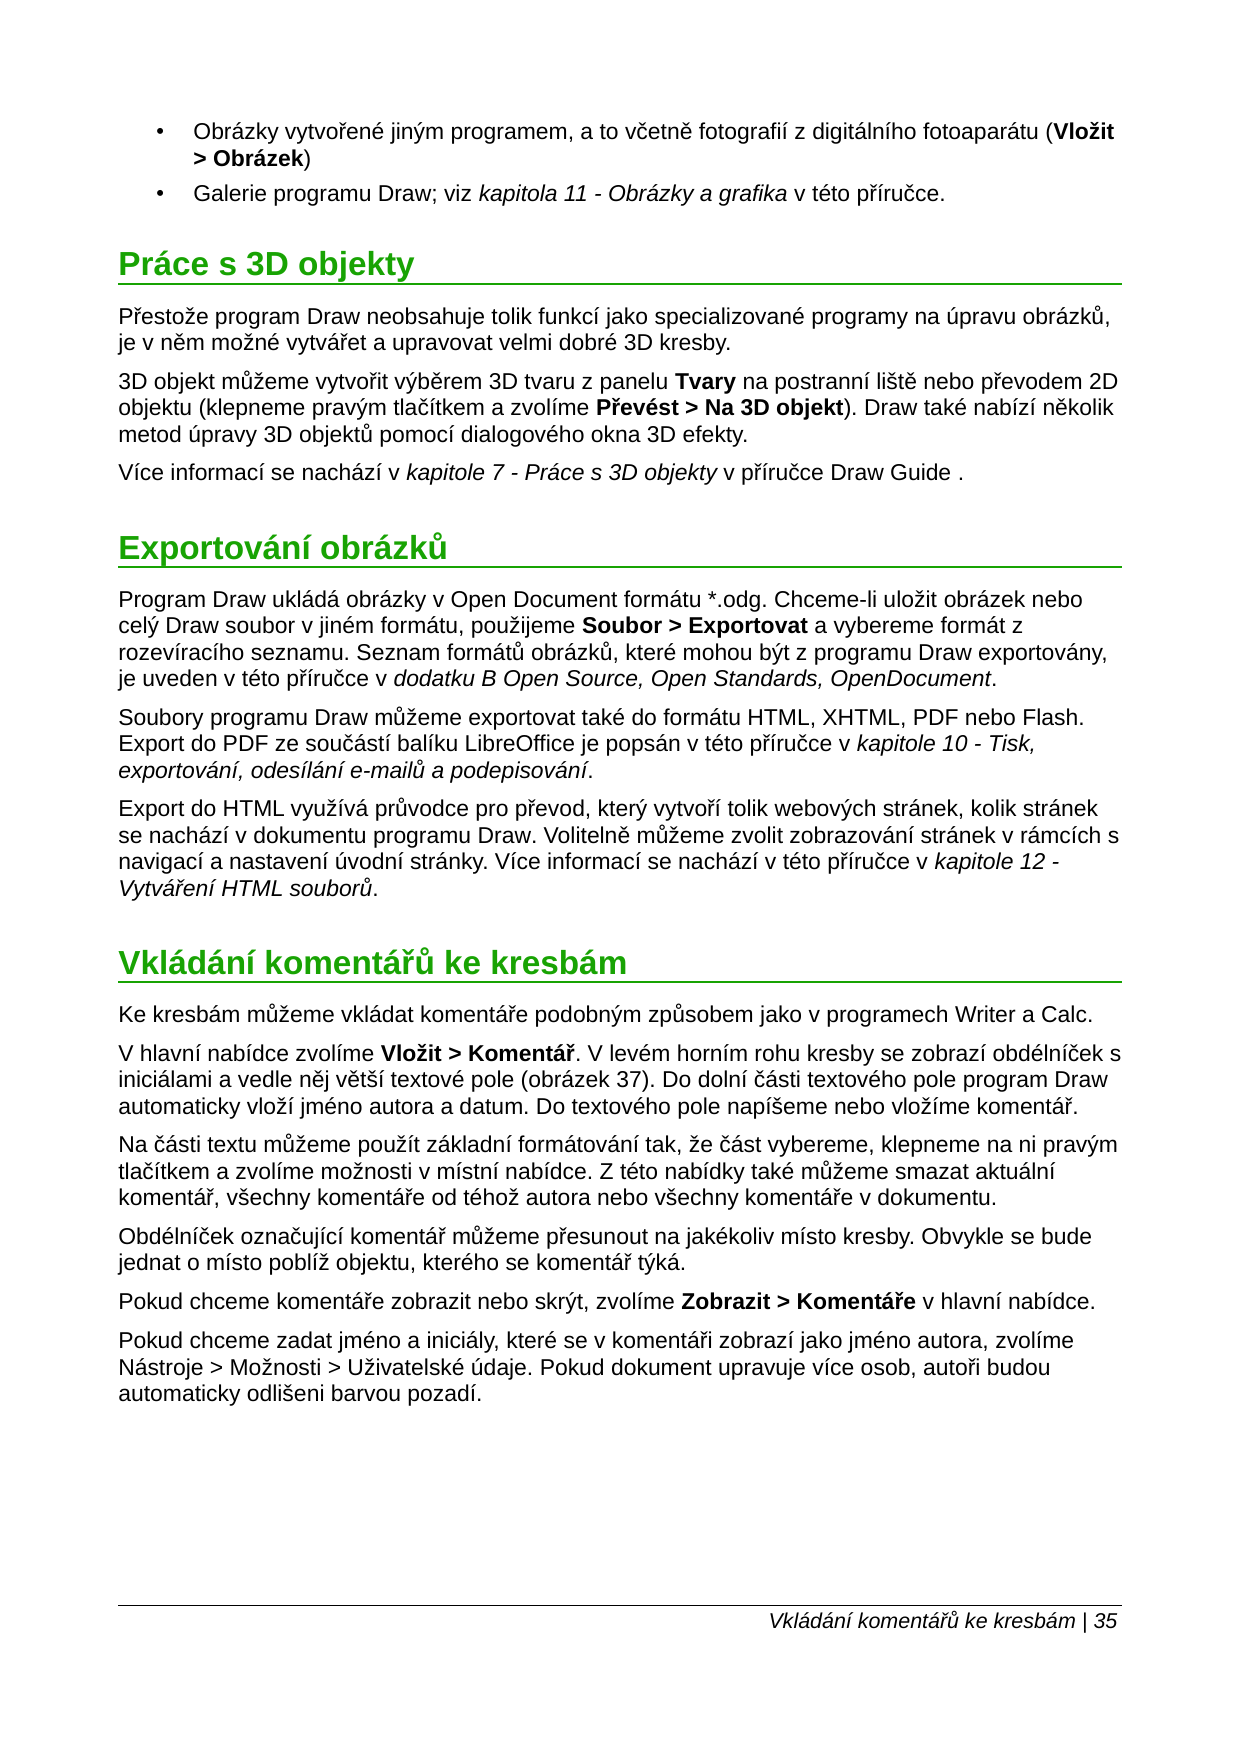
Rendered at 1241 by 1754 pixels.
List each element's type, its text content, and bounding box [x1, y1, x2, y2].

text Soubory programu Draw můžeme exportovat také do formátu HTML, XHTML, PDF nebo Flash. Export do PDF ze součástí balíku LibreOffice je popsán v této příručce v kapitole 10 - Tisk, exportování, odesílání e-mailů a podepisování. [118, 704, 1122, 783]
text Export do HTML využívá průvodce pro převod, který vytvoří tolik webových stránek, kolik stránek se nachází v dokumentu programu Draw. Volitelně můžeme zvolit zobrazování stránek v rámcích s navigací a nastavení úvodní stránky. Více informací se nachází v této příručce v kapitole 12 - Vytváření HTML souborů. [118, 795, 1122, 901]
text Pokud chceme komentáře zobrazit nebo skrýt, zvolíme Zobrazit > Komentáře v hlavní nabídce. [118, 1288, 1122, 1314]
text 3D objekt můžeme vytvořit výběrem 3D tvaru z panelu Tvary na postranní liště nebo převodem 2D objektu (klepneme pravým tlačítkem a zvolíme Převést > Na 3D objekt). Draw také nabízí několik metod úpravy 3D objektů pomocí dialogového okna 3D efekty. [118, 368, 1122, 447]
subtitle Vkládání komentářů ke kresbám [118, 943, 1122, 981]
text Na části textu můžeme použít základní formátování tak, že část vybereme, klepneme na ni pravým tlačítkem a zvolíme možnosti v místní nabídce. Z této nabídky také můžeme smazat aktuální komentář, všechny komentáře od téhož autora nebo všechny komentáře v dokumentu. [118, 1131, 1122, 1211]
list Galerie programu Draw; viz kapitola 11 - Obrázky a grafika v této příručce. [156, 180, 1122, 206]
text Přestože program Draw neobsahuje tolik funkcí jako specializované programy na úpravu obrázků, je v něm možné vytvářet a upravovat velmi dobré 3D kresby. [118, 303, 1122, 355]
text Pokud chceme zadat jméno a iniciály, které se v komentáři zobrazí jako jméno autora, zvolíme Nástroje > Možnosti > Uživatelské údaje. Pokud dokument upravuje více osob, autoři budou automaticky odlišeni barvou pozadí. [118, 1327, 1122, 1406]
text V hlavní nabídce zvolíme Vložit > Komentář. V levém horním rohu kresby se zobrazí obdélníček s iniciálami a vedle něj větší textové pole (obrázek 37). Do dolní části textového pole program Draw automaticky vloží jméno autora a datum. Do textového pole napíšeme nebo vložíme komentář. [118, 1040, 1122, 1119]
list Obrázky vytvořené jiným programem, a to včetně fotografií z digitálního fotoaparátu (Vložit > Obrázek) [156, 118, 1122, 171]
text Obdélníček označující komentář můžeme přesunout na jakékoliv místo kresby. Obvykle se bude jednat o místo poblíž objektu, kterého se komentář týká. [118, 1223, 1122, 1276]
text Více informací se nachází v kapitole 7 - Práce s 3D objekty v příručce Draw Guide . [118, 459, 1122, 486]
text Program Draw ukládá obrázky v Open Document formátu *.odg. Chceme-li uložit obrázek nebo celý Draw soubor v jiném formátu, použijeme Soubor > Exportovat a vybereme formát z rozevíracího seznamu. Seznam formátů obrázků, které mohou být z programu Draw exportovány, je uveden v této příručce v dodatku B Open Source, Open Standards, OpenDocument. [118, 586, 1122, 691]
subtitle Práce s 3D objekty [118, 244, 1122, 283]
subtitle Exportování obrázků [118, 528, 1122, 566]
text Ke kresbám můžeme vkládat komentáře podobným způsobem jako v programech Writer a Calc. [118, 1001, 1122, 1027]
